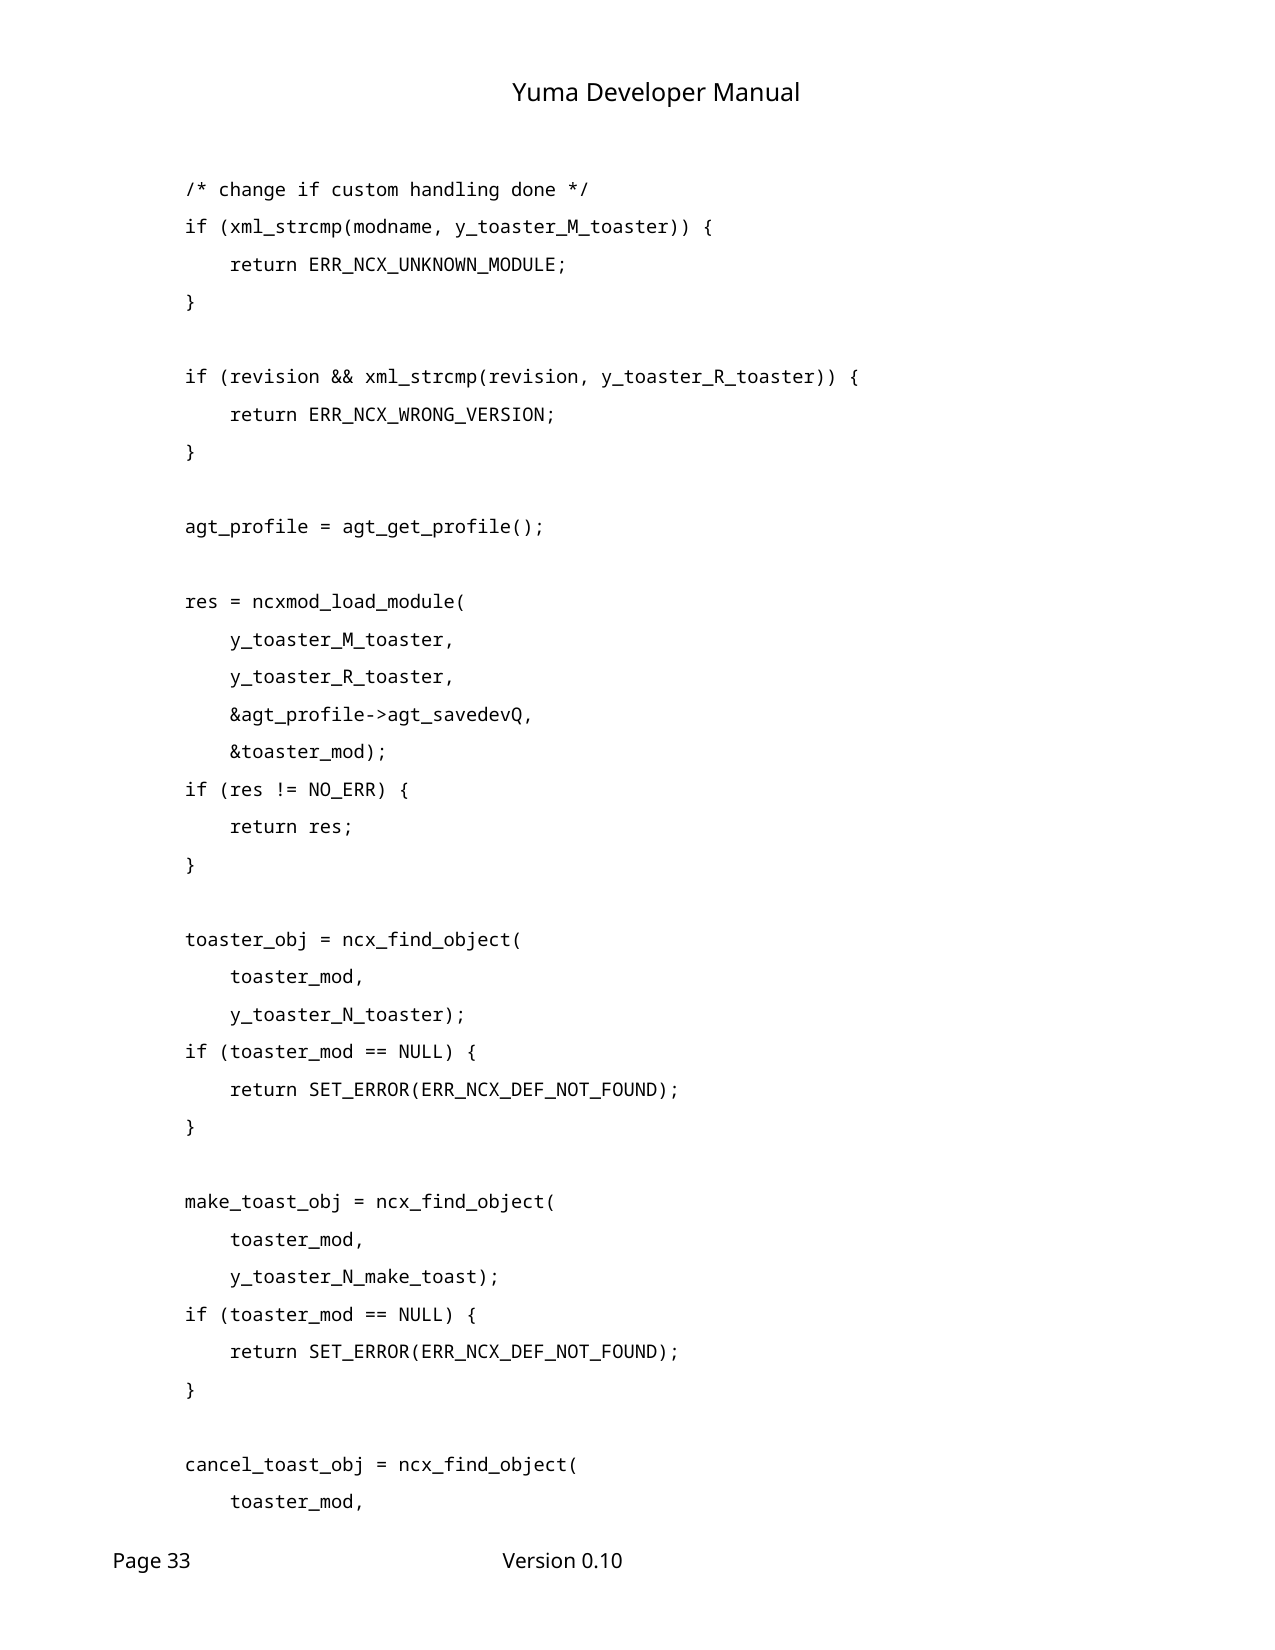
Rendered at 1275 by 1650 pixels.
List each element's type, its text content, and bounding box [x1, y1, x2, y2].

text y_toaster_N_toaster); [139, 1001, 1200, 1027]
text return ERR_NCX_WRONG_VERSION; [139, 401, 1200, 427]
text toaster_mod, [139, 1488, 1200, 1514]
text if (toaster_mod == NULL) { [139, 1301, 1200, 1327]
text res = ncxmod_load_module( [139, 588, 1200, 614]
text if (revision && xml_strcmp(revision, y_toaster_R_toaster)) { [139, 363, 1200, 389]
text /* change if custom handling done */ [139, 176, 1200, 202]
text return res; [139, 813, 1200, 839]
text return SET_ERROR(ERR_NCX_DEF_NOT_FOUND); [139, 1076, 1200, 1102]
text toaster_obj = ncx_find_object( [139, 926, 1200, 952]
text toaster_mod, [139, 963, 1200, 989]
text if (res != NO_ERR) { [139, 776, 1200, 802]
text &toaster_mod); [139, 738, 1200, 764]
text y_toaster_M_toaster, [139, 626, 1200, 652]
text } [139, 438, 1200, 464]
text } [139, 1376, 1200, 1402]
text if (xml_strcmp(modname, y_toaster_M_toaster)) { [139, 213, 1200, 239]
text } [139, 288, 1200, 314]
text } [139, 1113, 1200, 1139]
text if (toaster_mod == NULL) { [139, 1038, 1200, 1064]
text cancel_toast_obj = ncx_find_object( [139, 1451, 1200, 1477]
text &agt_profile->agt_savedevQ, [139, 701, 1200, 727]
text agt_profile = agt_get_profile(); [139, 513, 1200, 539]
text make_toast_obj = ncx_find_object( [139, 1188, 1200, 1214]
text } [139, 851, 1200, 877]
text y_toaster_R_toaster, [139, 663, 1200, 689]
text toaster_mod, [139, 1226, 1200, 1252]
text return ERR_NCX_UNKNOWN_MODULE; [139, 251, 1200, 277]
text return SET_ERROR(ERR_NCX_DEF_NOT_FOUND); [139, 1338, 1200, 1364]
text y_toaster_N_make_toast); [139, 1263, 1200, 1289]
